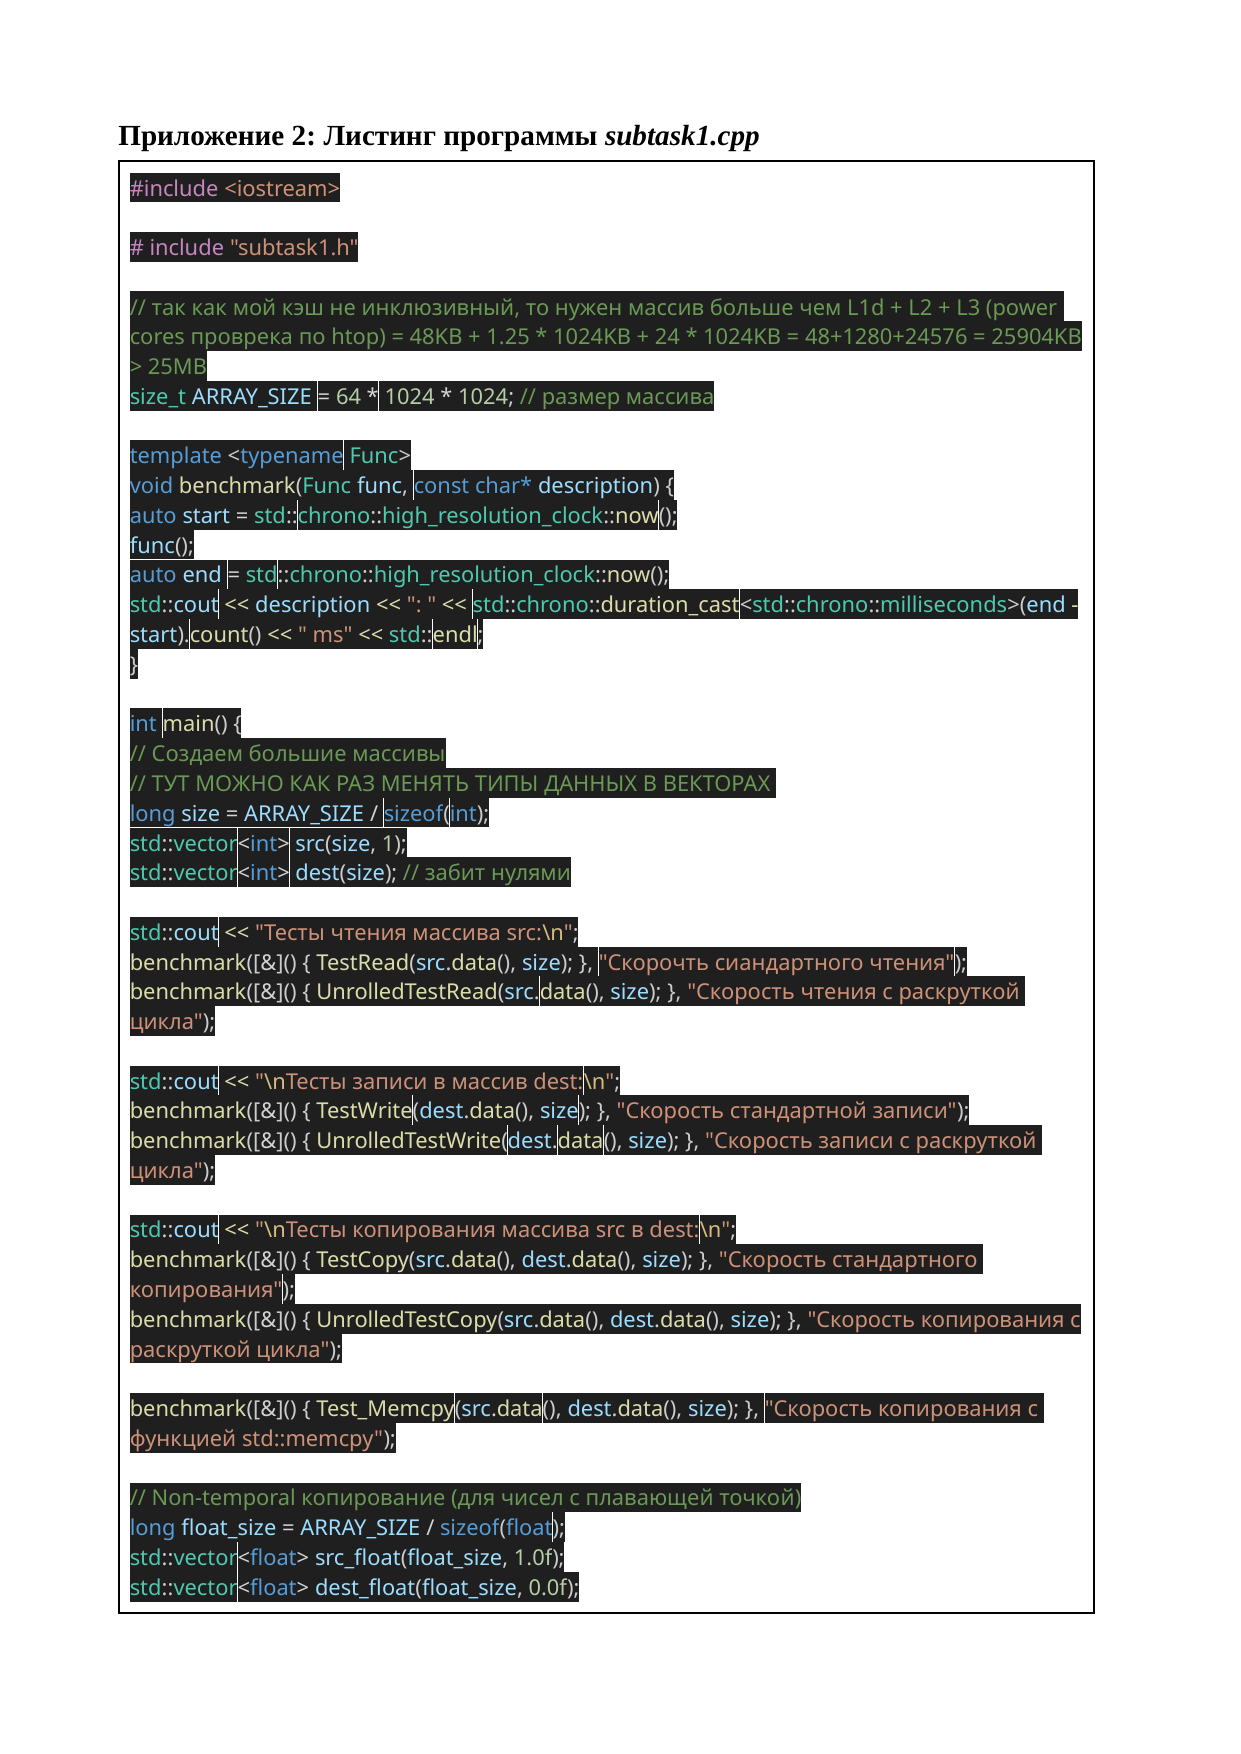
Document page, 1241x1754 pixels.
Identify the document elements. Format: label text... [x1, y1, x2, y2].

table_header #include <iostream> # include "subtask1.h" // так как мой кэш не инклюзивный, то нужен массив больше чем L1d + L2 + L3 (power cores проврека по htop) = 48KB + 1.25 * 1024KB + 24 * 1024KB = 48+1280+24576 = 25904KB > 25MB size_t ARRAY_SIZE = 64 * 1024 * 1024; // размер массива template <typename Func> void benchmark(Func func, const char* description) { auto start = std::chrono::high_resolution_clock::now(); func(); auto end = std::chrono::high_resolution_clock::now(); std::cout << description << ": " << std::chrono::duration_cast<std::chrono::milliseconds>(end - start).count() << " ms" << std::endl; } int main() { // Создаем большие массивы // ТУТ МОЖНО КАК РАЗ МЕНЯТЬ ТИПЫ ДАННЫХ В ВЕКТОРАХ long size = ARRAY_SIZE / sizeof(int); std::vector<int> src(size, 1); std::vector<int> dest(size); // забит нулями std::cout << "Тесты чтения массива src:\n"; benchmark([&]() { TestRead(src.data(), size); }, "Скорочть сиандартного чтения"); benchmark([&]() { UnrolledTestRead(src.data(), size); }, "Скорость чтения с раскруткой цикла"); std::cout << "\nТесты записи в массив dest:\n"; benchmark([&]() { TestWrite(dest.data(), size); }, "Скорость стандартной записи"); benchmark([&]() { UnrolledTestWrite(dest.data(), size); }, "Скорость записи с раскруткой цикла"); std::cout << "\nТесты копирования массива src в dest:\n"; benchmark([&]() { TestCopy(src.data(), dest.data(), size); }, "Скорость стандартного копирования"); benchmark([&]() { UnrolledTestCopy(src.data(), dest.data(), size); }, "Скорость копирования с раскруткой цикла"); benchmark([&]() { Test_Memcpy(src.data(), dest.data(), size); }, "Скорость копирования с функцией std::memcpy"); // Non-temporal копирование (для чисел с плавающей точкой) long float_size = ARRAY_SIZE / sizeof(float); std::vector<float> src_float(float_size, 1.0f); std::vector<float> dest_float(float_size, 0.0f); [120, 162, 1093, 1612]
subtitle Приложение 2: Листинг программы subtask1.cpp [118, 118, 1122, 152]
